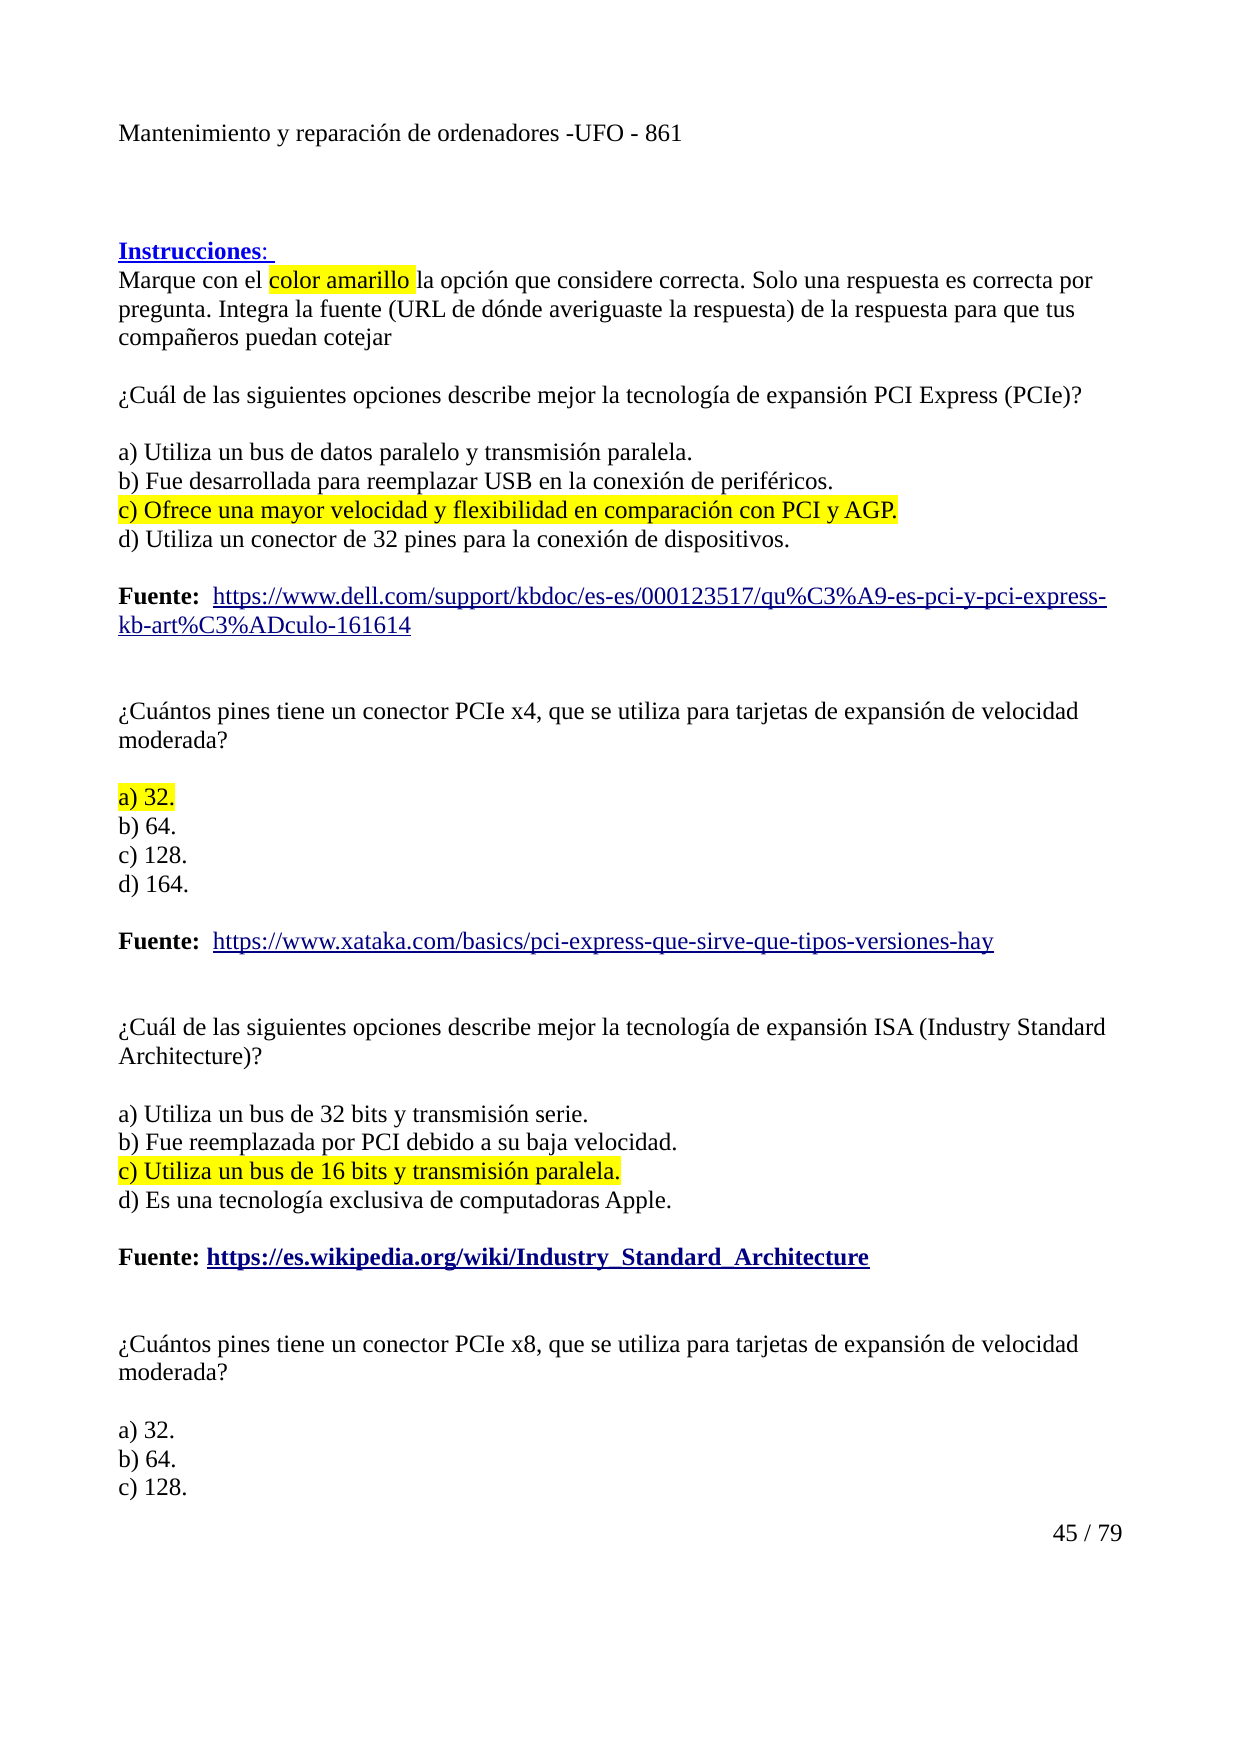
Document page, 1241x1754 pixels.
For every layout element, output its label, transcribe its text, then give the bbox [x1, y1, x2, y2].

text b) 64. [118, 1444, 1122, 1472]
text Instrucciones: [118, 236, 1122, 265]
text a) 32. [118, 1415, 1122, 1444]
text d) Utiliza un conector de 32 pines para la conexión de dispositivos. [118, 524, 1122, 552]
text ¿Cuál de las siguientes opciones describe mejor la tecnología de expansión ISA (Industry Standard Architecture)? [118, 1012, 1122, 1070]
text d) Es una tecnología exclusiva de computadoras Apple. [118, 1185, 1122, 1214]
text ¿Cuál de las siguientes opciones describe mejor la tecnología de expansión PCI Express (PCIe)? [118, 380, 1122, 409]
text d) 164. [118, 869, 1122, 897]
text b) Fue desarrollada para reemplazar USB en la conexión de periféricos. [118, 466, 1122, 495]
text Fuente: https://es.wikipedia.org/wiki/Industry_Standard_Architecture [118, 1242, 1122, 1271]
text a) Utiliza un bus de 32 bits y transmisión serie. [118, 1099, 1122, 1127]
text Fuente: https://www.xataka.com/basics/pci-express-que-sirve-que-tipos-versiones-hay [118, 926, 1122, 955]
text c) 128. [118, 1472, 1122, 1501]
text c) Ofrece una mayor velocidad y flexibilidad en comparación con PCI y AGP. [118, 495, 1122, 524]
text c) 128. [118, 840, 1122, 869]
text ¿Cuántos pines tiene un conector PCIe x8, que se utiliza para tarjetas de expansión de velocidad moderada? [118, 1329, 1122, 1386]
text Fuente: https://www.dell.com/support/kbdoc/es-es/000123517/qu%C3%A9-es-pci-y-pci-express-kb-art%C3%ADculo-161614 [118, 581, 1122, 639]
text b) Fue reemplazada por PCI debido a su baja velocidad. [118, 1127, 1122, 1156]
text Marque con el color amarillo la opción que considere correcta. Solo una respuesta es correcta por pregunta. Integra la fuente (URL de dónde averiguaste la respuesta) de la respuesta para que tus compañeros puedan cotejar [118, 265, 1122, 351]
text b) 64. [118, 811, 1122, 840]
text a) Utiliza un bus de datos paralelo y transmisión paralela. [118, 437, 1122, 466]
text ¿Cuántos pines tiene un conector PCIe x4, que se utiliza para tarjetas de expansión de velocidad moderada? [118, 696, 1122, 754]
text a) 32. [118, 782, 1122, 811]
text c) Utiliza un bus de 16 bits y transmisión paralela. [118, 1156, 1122, 1185]
